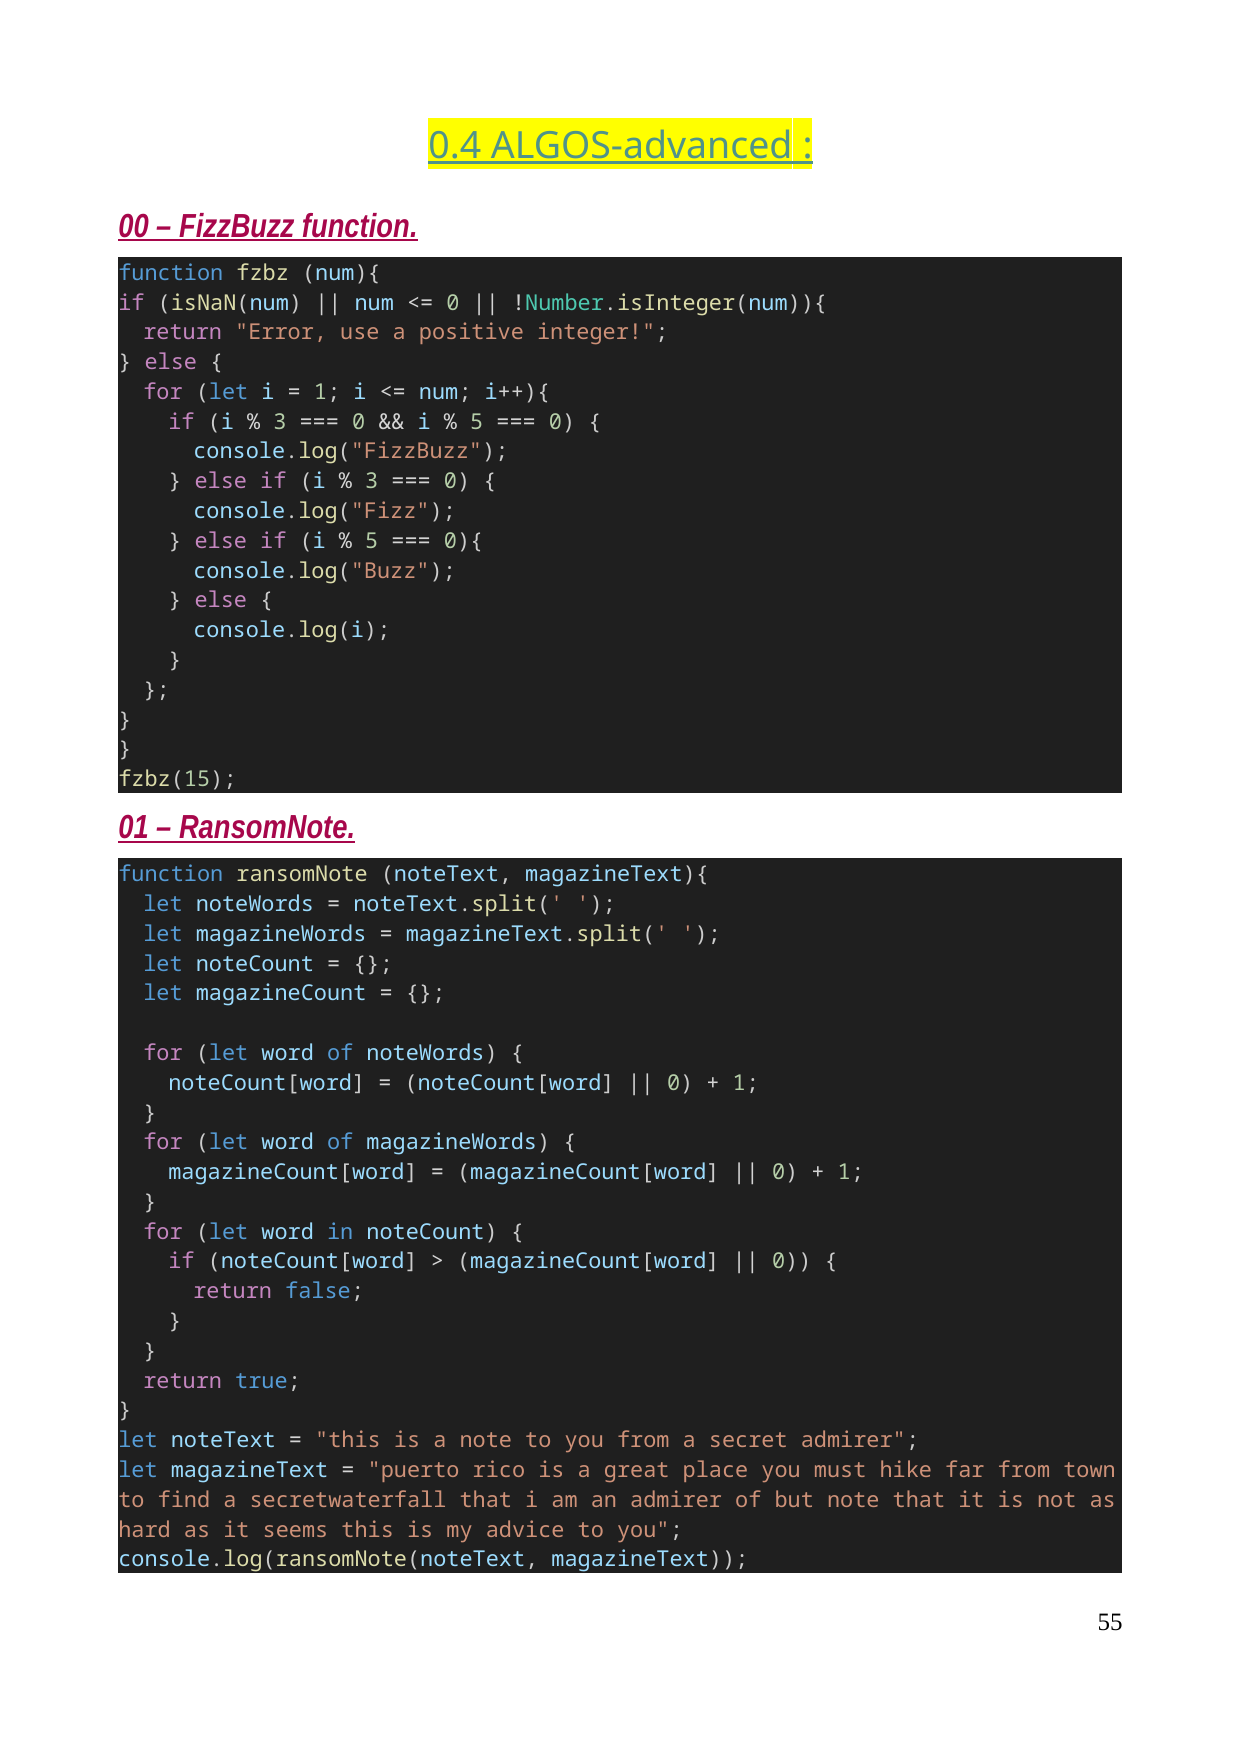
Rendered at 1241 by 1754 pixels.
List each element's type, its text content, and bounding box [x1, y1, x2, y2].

table_header function fzbz (num){ if (isNaN(num) || num <= 0 || !Number.isInteger(num)){ return "Error, use a positive integer!"; } else { for (let i = 1; i <= num; i++){ if (i % 3 === 0 && i % 5 === 0) { console.log("FizzBuzz"); } else if (i % 3 === 0) { console.log("Fizz"); } else if (i % 5 === 0){ console.log("Buzz"); } else { console.log(i); } }; } } fzbz(15); [118, 257, 1122, 793]
text 0.4 ALGOS-advanced : [118, 118, 1122, 169]
subtitle 00 – FizzBuzz function. [118, 206, 1122, 244]
table_header function ransomNote (noteText, magazineText){ let noteWords = noteText.split(' '); let magazineWords = magazineText.split(' '); let noteCount = {}; let magazineCount = {}; for (let word of noteWords) { noteCount[word] = (noteCount[word] || 0) + 1; } for (let word of magazineWords) { magazineCount[word] = (magazineCount[word] || 0) + 1; } for (let word in noteCount) { if (noteCount[word] > (magazineCount[word] || 0)) { return false; } } return true; } let noteText = "this is a note to you from a secret admirer"; let magazineText = "puerto rico is a great place you must hike far from town to find a secretwaterfall that i am an admirer of but note that it is not as hard as it seems this is my advice to you"; console.log(ransomNote(noteText, magazineText)); [118, 858, 1122, 1573]
subtitle 01 – RansomNote. [118, 807, 1122, 846]
